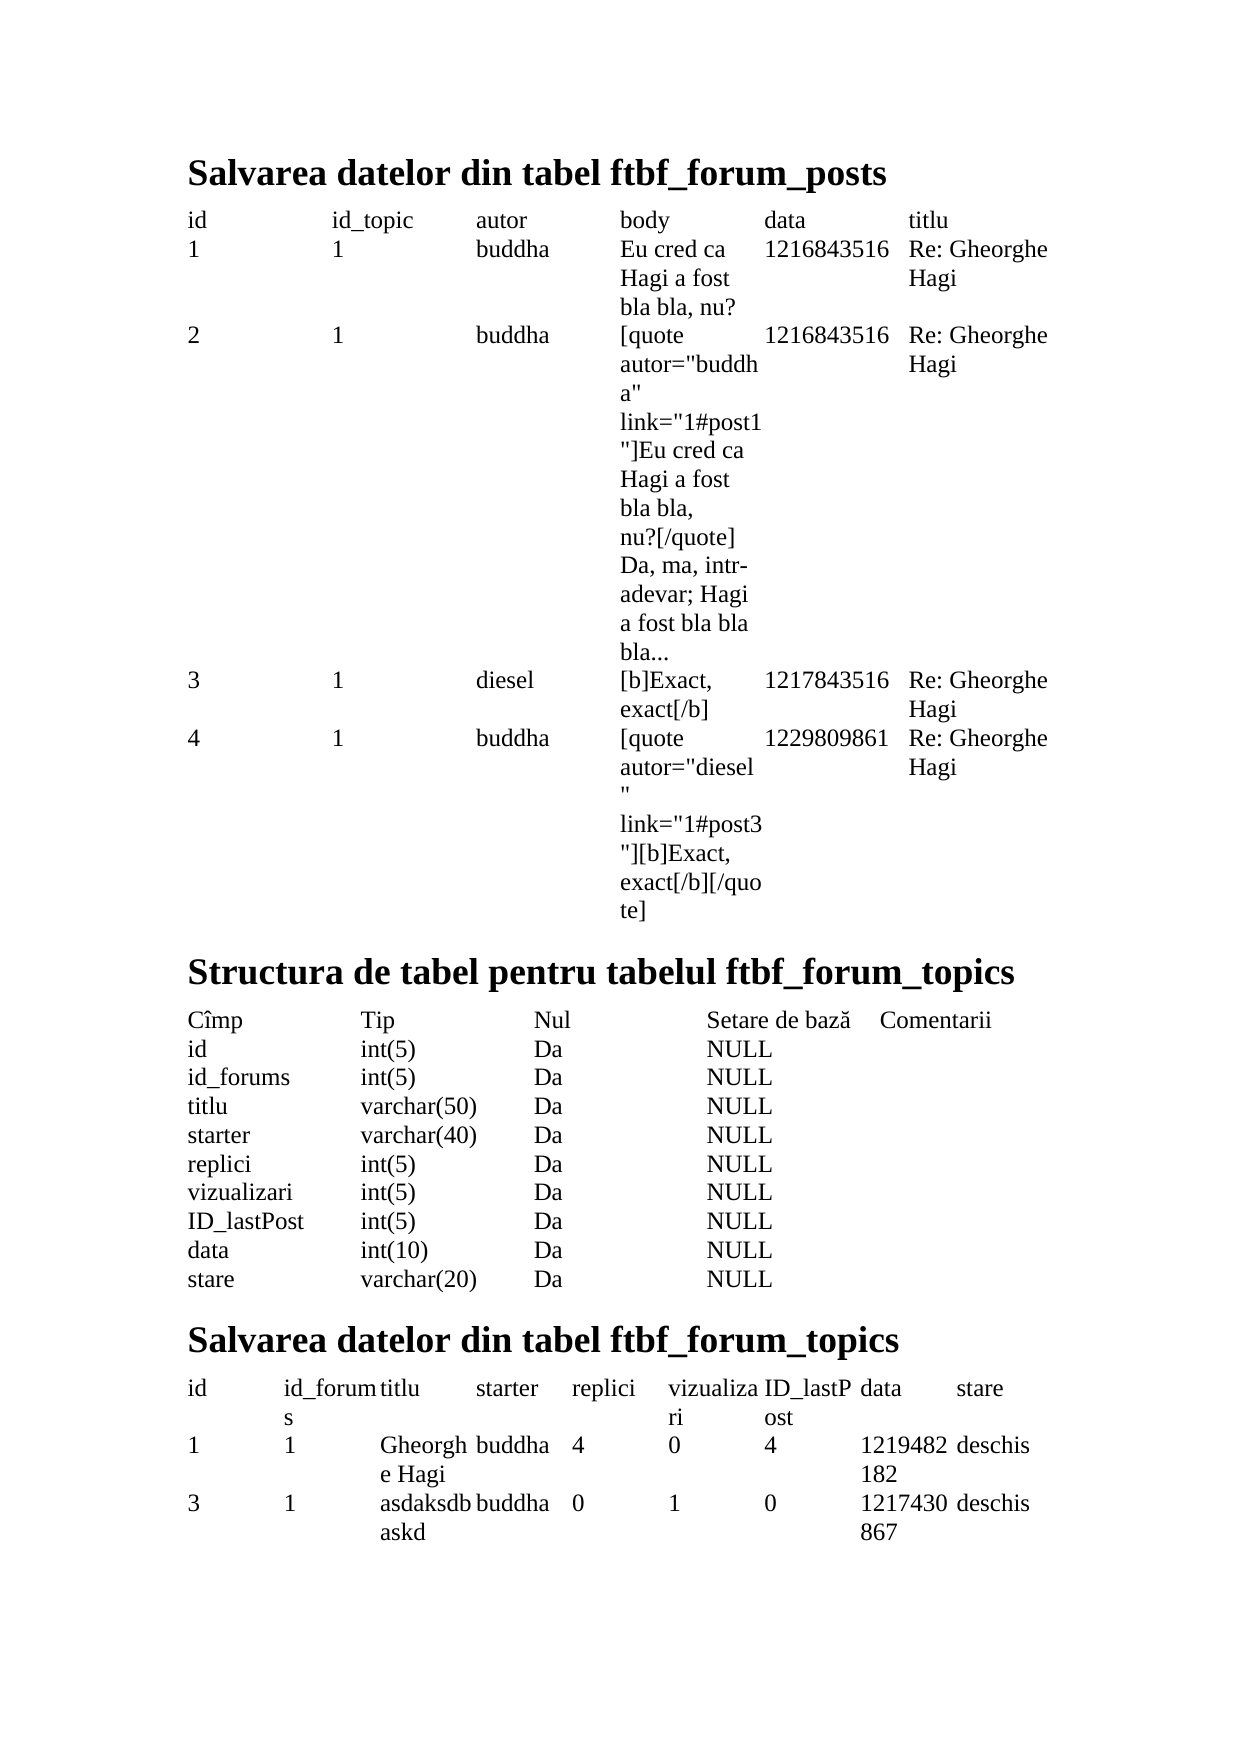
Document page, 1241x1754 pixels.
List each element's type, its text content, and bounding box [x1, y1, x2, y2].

table_header data [860, 1373, 956, 1431]
table_cell [b]Exact, exact[/b] [620, 666, 764, 723]
table_cell stare [188, 1264, 360, 1292]
subtitle Salvarea datelor din tabel ftbf_forum_topics [187, 1317, 1053, 1361]
table_header vizualizari [668, 1373, 764, 1431]
table_cell buddha [476, 1488, 572, 1546]
table_cell 0 [668, 1431, 764, 1488]
table_cell Da [534, 1034, 706, 1062]
table_cell Re: Gheorghe Hagi [908, 234, 1053, 321]
table_cell 3 [188, 1488, 283, 1546]
table_header stare [956, 1373, 1053, 1431]
table_cell 1 [332, 666, 476, 723]
table_cell 1 [188, 234, 332, 321]
table_cell 2 [188, 321, 332, 666]
table_cell Re: Gheorghe Hagi [908, 321, 1053, 666]
table_cell 1216843516 [764, 234, 908, 321]
table_cell [quote autor="diesel" link="1#post3"][b]Exact, exact[/b][/quote] [620, 723, 764, 924]
table_cell NULL [706, 1149, 879, 1177]
table_cell 4 [572, 1431, 668, 1488]
table_cell varchar(50) [360, 1091, 533, 1120]
table_header body [620, 206, 764, 234]
table_header id [188, 206, 332, 234]
table_header starter [476, 1373, 572, 1431]
table_cell 1216843516 [764, 321, 908, 666]
table_header Comentarii [880, 1005, 1053, 1034]
table_cell NULL [706, 1235, 879, 1264]
table_cell int(5) [360, 1149, 533, 1177]
table_cell 0 [572, 1488, 668, 1546]
table_cell diesel [476, 666, 620, 723]
table_cell 1 [284, 1431, 380, 1488]
table_cell [880, 1063, 1053, 1091]
table_cell NULL [706, 1034, 879, 1062]
table_header id_topic [332, 206, 476, 234]
table_cell Gheorghe Hagi [380, 1431, 476, 1488]
table_cell 4 [188, 723, 332, 924]
table_cell int(10) [360, 1235, 533, 1264]
table_cell int(5) [360, 1178, 533, 1206]
table_cell buddha [476, 723, 620, 924]
table_cell Da [534, 1178, 706, 1206]
table_cell deschis [956, 1488, 1053, 1546]
table_cell varchar(20) [360, 1264, 533, 1292]
table_cell 1 [668, 1488, 764, 1546]
table_cell int(5) [360, 1206, 533, 1235]
table_cell buddha [476, 234, 620, 321]
table_cell Da [534, 1091, 706, 1120]
table_header ID_lastPost [764, 1373, 860, 1431]
table_cell NULL [706, 1264, 879, 1292]
table_cell 1 [284, 1488, 380, 1546]
table_cell buddha [476, 1431, 572, 1488]
table_cell asdaksdbaskd [380, 1488, 476, 1546]
table_header id [188, 1373, 283, 1431]
table_cell replici [188, 1149, 360, 1177]
table_header autor [476, 206, 620, 234]
table_cell ID_lastPost [188, 1206, 360, 1235]
table_cell 1217843516 [764, 666, 908, 723]
table_header Nul [534, 1005, 706, 1034]
table_cell NULL [706, 1178, 879, 1206]
table_header Cîmp [188, 1005, 360, 1034]
table_cell starter [188, 1120, 360, 1149]
table_cell [880, 1034, 1053, 1062]
table_header Setare de bază [706, 1005, 879, 1034]
table_cell 3 [188, 666, 332, 723]
table_cell NULL [706, 1063, 879, 1091]
table_cell [880, 1091, 1053, 1120]
table_header replici [572, 1373, 668, 1431]
table_cell Da [534, 1235, 706, 1264]
table_cell Re: Gheorghe Hagi [908, 666, 1053, 723]
table_cell NULL [706, 1120, 879, 1149]
table_header titlu [380, 1373, 476, 1431]
table_cell varchar(40) [360, 1120, 533, 1149]
table_cell Da [534, 1149, 706, 1177]
table_cell int(5) [360, 1063, 533, 1091]
table_cell 1 [332, 321, 476, 666]
table_header Tip [360, 1005, 533, 1034]
table_cell Da [534, 1063, 706, 1091]
table_cell 1 [332, 723, 476, 924]
table_cell 1229809861 [764, 723, 908, 924]
table_cell Da [534, 1264, 706, 1292]
table_cell 0 [764, 1488, 860, 1546]
table_cell Eu cred ca Hagi a fost bla bla, nu? [620, 234, 764, 321]
table_cell [880, 1149, 1053, 1177]
table_cell [880, 1206, 1053, 1235]
table_cell deschis [956, 1431, 1053, 1488]
subtitle Salvarea datelor din tabel ftbf_forum_posts [187, 150, 1053, 193]
table_cell [880, 1235, 1053, 1264]
table_cell titlu [188, 1091, 360, 1120]
table_cell 1219482182 [860, 1431, 956, 1488]
table_cell id [188, 1034, 360, 1062]
table_cell [880, 1264, 1053, 1292]
table_cell 1 [332, 234, 476, 321]
table_cell buddha [476, 321, 620, 666]
table_cell vizualizari [188, 1178, 360, 1206]
table_header data [764, 206, 908, 234]
subtitle Structura de tabel pentru tabelul ftbf_forum_topics [187, 949, 1053, 992]
table_cell [quote autor="buddha" link="1#post1"]Eu cred ca Hagi a fost bla bla, nu?[/quote] Da, ma, intr-adevar; Hagi a fost bla bla bla... [620, 321, 764, 666]
table_cell [880, 1178, 1053, 1206]
table_cell [880, 1120, 1053, 1149]
table_cell data [188, 1235, 360, 1264]
table_cell NULL [706, 1206, 879, 1235]
table_cell 1217430867 [860, 1488, 956, 1546]
table_cell NULL [706, 1091, 879, 1120]
table_cell id_forums [188, 1063, 360, 1091]
table_cell Da [534, 1120, 706, 1149]
table_cell 4 [764, 1431, 860, 1488]
table_header titlu [908, 206, 1053, 234]
table_cell Da [534, 1206, 706, 1235]
table_cell int(5) [360, 1034, 533, 1062]
table_cell 1 [188, 1431, 283, 1488]
table_cell Re: Gheorghe Hagi [908, 723, 1053, 924]
table_header id_forums [284, 1373, 380, 1431]
